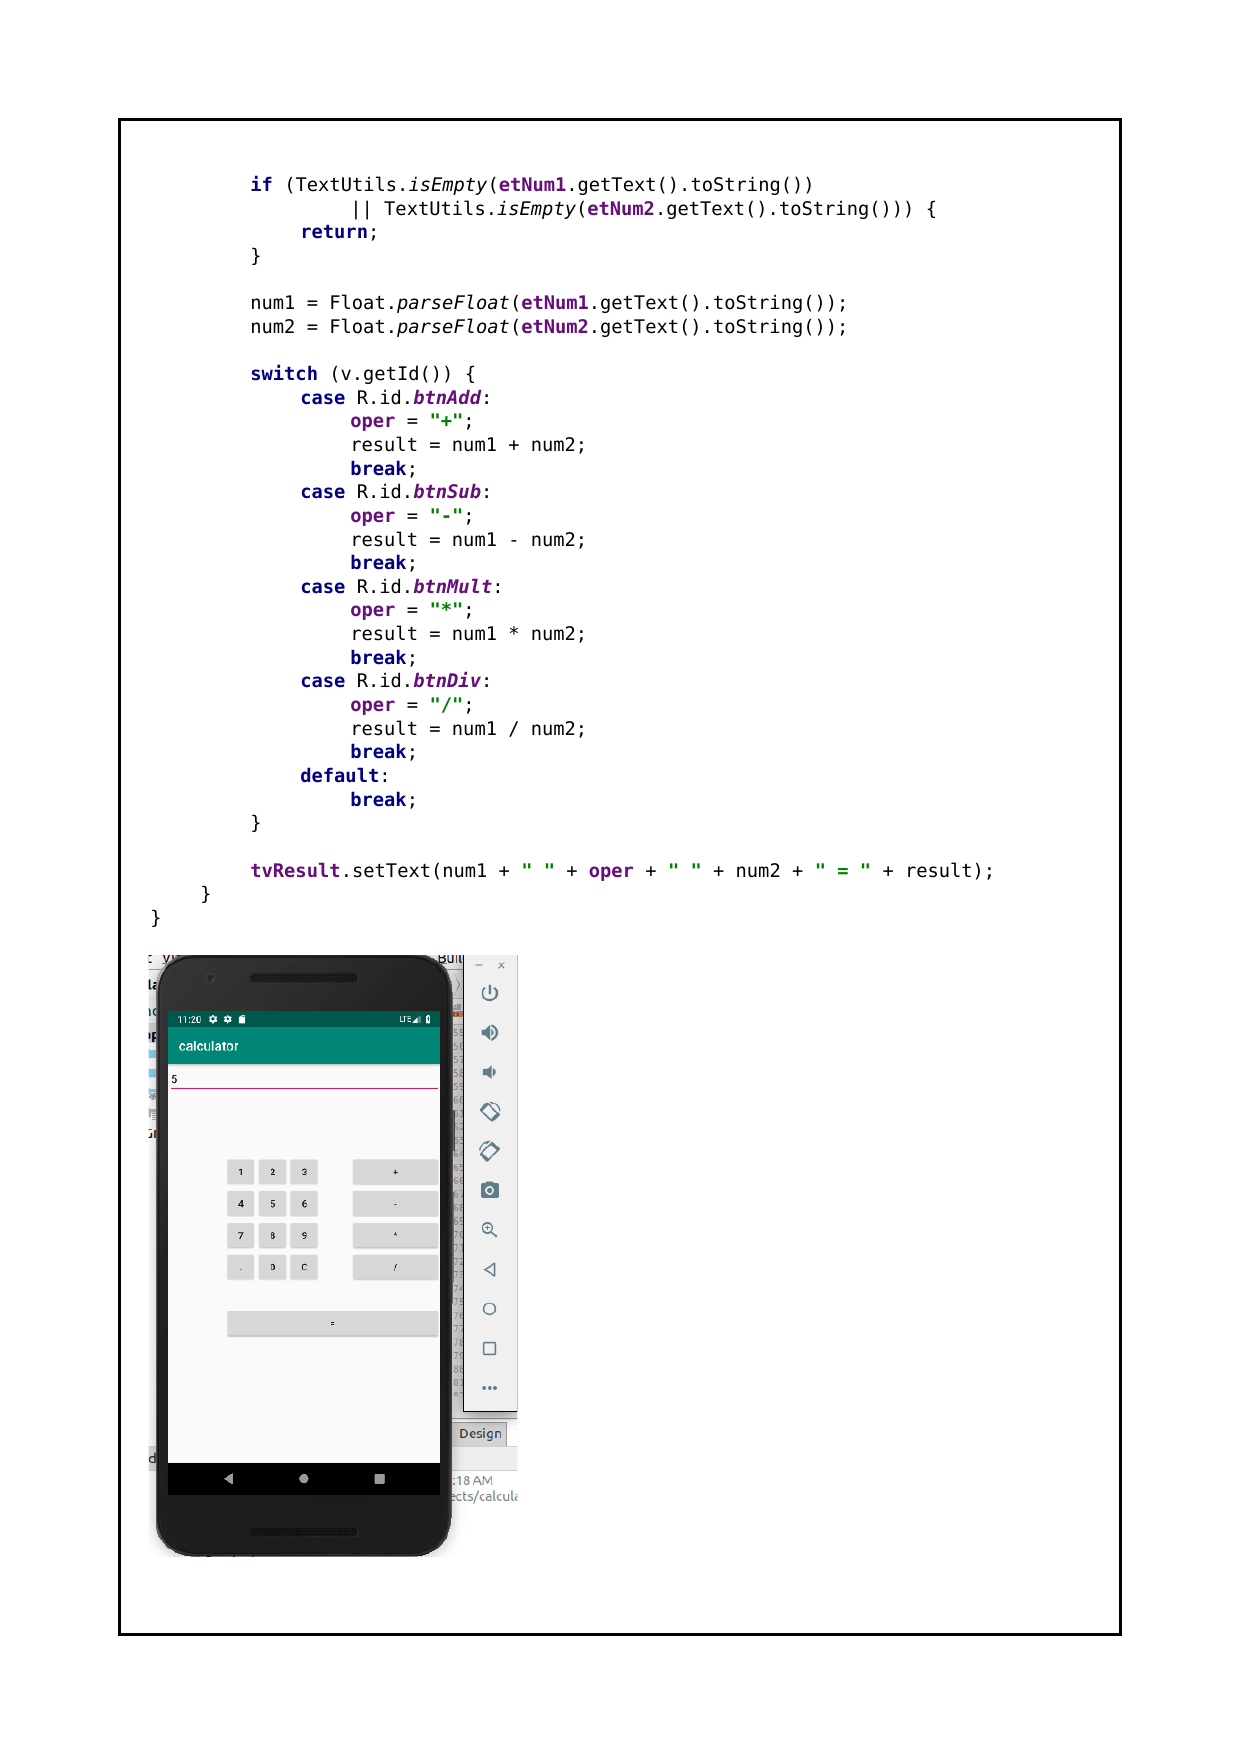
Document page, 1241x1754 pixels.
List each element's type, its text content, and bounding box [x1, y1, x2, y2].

text default: [150, 765, 1090, 789]
text break; [150, 552, 1090, 576]
text result = num1 - num2; [150, 528, 1090, 552]
text break; [150, 458, 1090, 481]
text tvResult.setText(num1 + " " + oper + " " + num2 + " = " + result); [150, 859, 1090, 883]
text break; [150, 789, 1090, 812]
text } [150, 245, 1090, 268]
text case R.id.btnDiv: [150, 670, 1090, 694]
text case R.id.btnMult: [150, 576, 1090, 599]
text num1 = Float.parseFloat(etNum1.getText().toString()); [150, 292, 1090, 316]
text } [150, 812, 1090, 836]
text oper = "*"; [150, 599, 1090, 623]
text case R.id.btnAdd: [150, 387, 1090, 410]
text return; [150, 221, 1090, 245]
text result = num1 * num2; [150, 623, 1090, 647]
text case R.id.btnSub: [150, 481, 1090, 505]
text } [150, 907, 1090, 929]
text result = num1 + num2; [150, 434, 1090, 458]
text oper = "-"; [150, 505, 1090, 528]
text } [150, 883, 1090, 907]
text num2 = Float.parseFloat(etNum2.getText().toString()); [150, 316, 1090, 339]
text || TextUtils.isEmpty(etNum2.getText().toString())) { [150, 197, 1090, 221]
text oper = "+"; [150, 410, 1090, 434]
text if (TextUtils.isEmpty(etNum1.getText().toString()) [150, 174, 1090, 197]
text break; [150, 647, 1090, 670]
picture [148, 955, 518, 1557]
text result = num1 / num2; [150, 718, 1090, 741]
text switch (v.getId()) { [150, 363, 1090, 387]
text oper = "/"; [150, 694, 1090, 718]
text break; [150, 741, 1090, 765]
